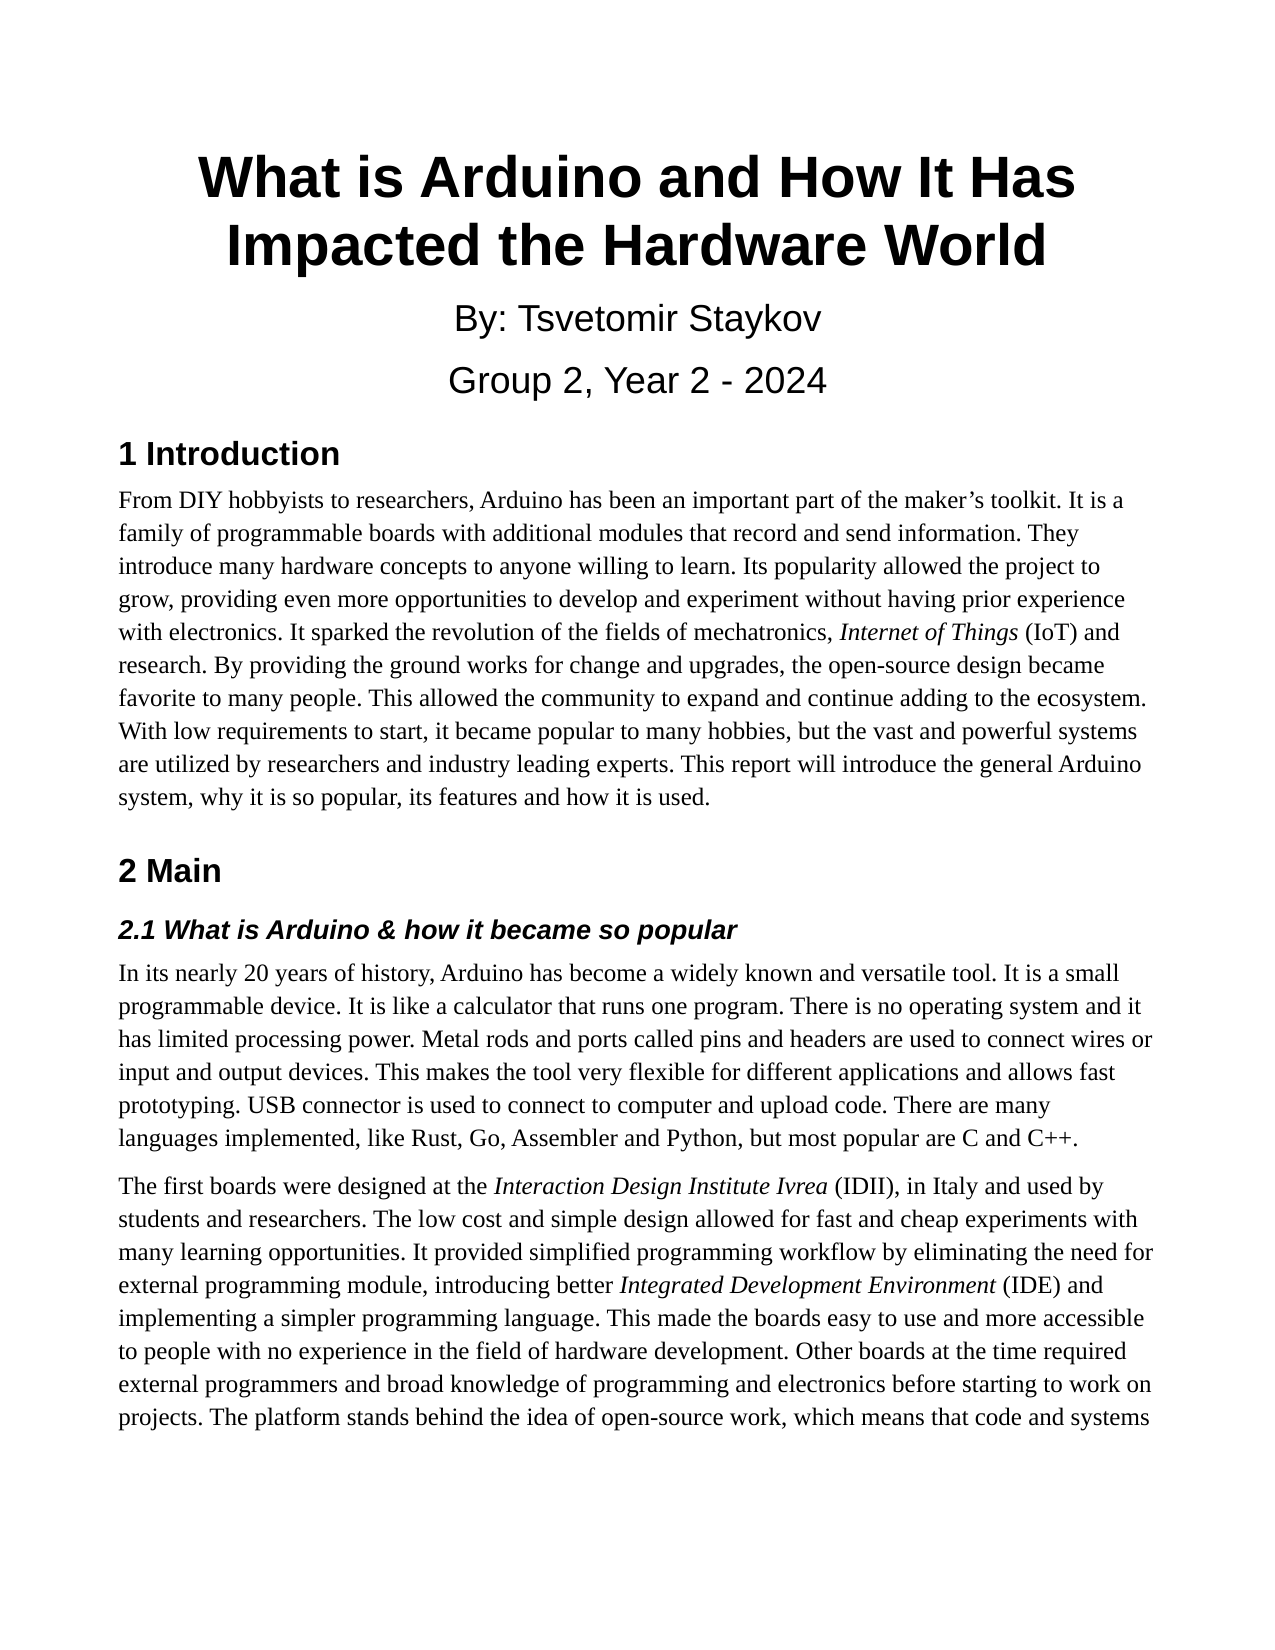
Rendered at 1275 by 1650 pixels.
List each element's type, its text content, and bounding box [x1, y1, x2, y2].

text The first boards were designed at the Interaction Design Institute Ivrea (IDII), in Italy and used by students and researchers. The low cost and simple design allowed for fast and cheap experiments with many learning opportunities. It provided simplified programming workflow by eliminating the need for external programming module, introducing better Integrated Development Environment (IDE) and implementing a simpler programming language. This made the boards easy to use and more accessible to people with no experience in the field of hardware development. Other boards at the time required external programmers and broad knowledge of programming and electronics before starting to work on projects. The platform stands behind the idea of open-source work, which means that code and systems [118, 1171, 1157, 1431]
text In its nearly 20 years of history, Arduino has become a widely known and versatile tool. It is a small programmable device. It is like a calculator that runs one program. There is no operating system and it has limited processing power. Metal rods and ports called pins and headers are used to connect wires or input and output devices. This makes the tool very flexible for different applications and allows fast prototyping. USB connector is used to connect to computer and upload code. There are many languages implemented, like Rust, Go, Assembler and Python, but most popular are C and C++. [118, 958, 1157, 1152]
subtitle 2 Main [118, 851, 1157, 889]
text From DIY hobbyists to researchers, Arduino has been an important part of the maker’s toolkit. It is a family of programmable boards with additional modules that record and send information. They introduce many hardware concepts to anyone willing to learn. Its popularity allowed the project to grow, providing even more opportunities to develop and experiment without having prior experience with electronics. It sparked the revolution of the fields of mechatronics, Internet of Things (IoT) and research. By providing the ground works for change and upgrades, the open-source design became favorite to many people. This allowed the community to expand and continue adding to the ecosystem. With low requirements to start, it became popular to many hobbies, but the vast and powerful systems are utilized by researchers and industry leading experts. This report will introduce the general Arduino system, why it is so popular, its features and how it is used. [118, 485, 1157, 811]
title What is Arduino and How It Has Impacted the Hardware World [118, 143, 1157, 277]
subtitle 2.1 What is Arduino & how it became so popular [118, 914, 1157, 946]
subtitle By: Tsvetomir Staykov [118, 296, 1157, 339]
subtitle 1 Introduction [118, 434, 1157, 473]
subtitle Group 2, Year 2 - 2024 [118, 358, 1157, 401]
